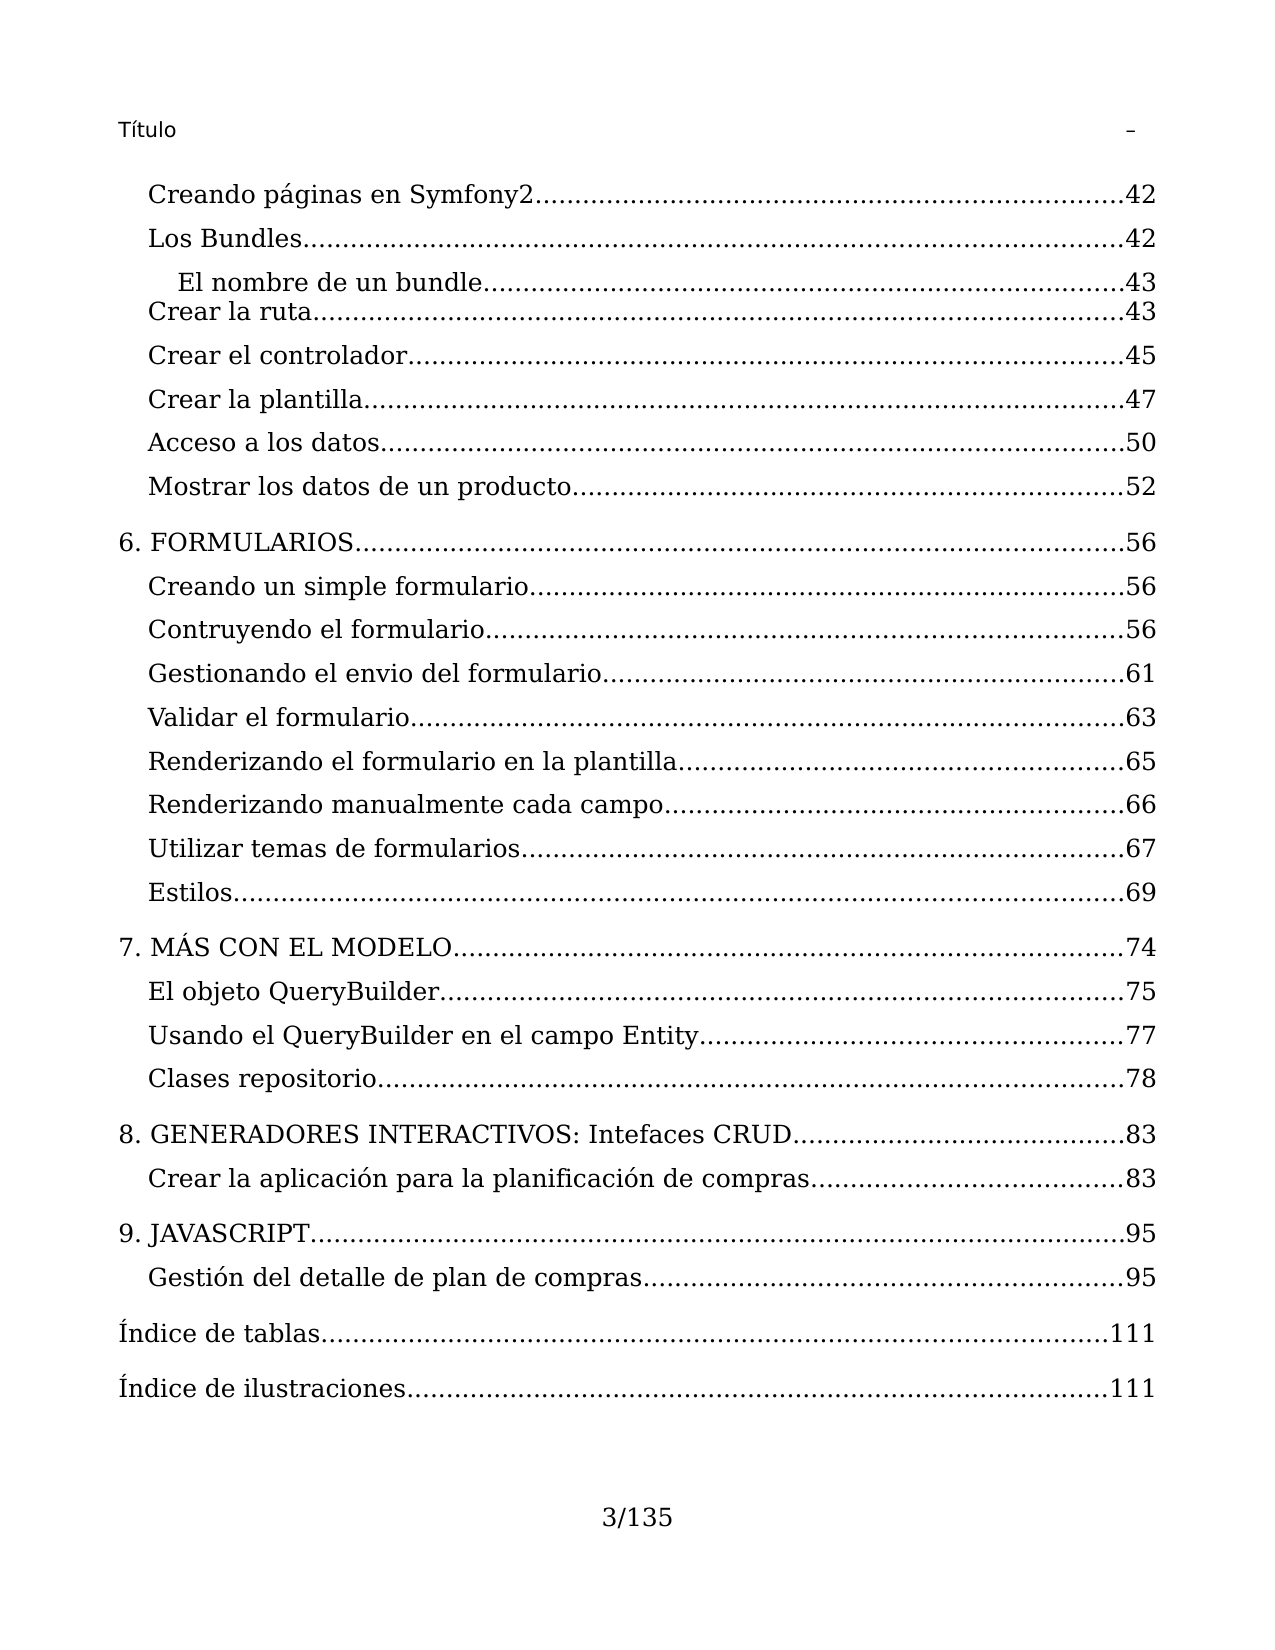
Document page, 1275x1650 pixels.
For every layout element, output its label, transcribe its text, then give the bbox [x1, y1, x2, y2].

text Crear la ruta 43 [148, 297, 1157, 327]
text Acceso a los datos 50 [148, 429, 1157, 458]
text Los Bundles 42 [148, 224, 1157, 254]
text Creando páginas en Symfony2 42 [148, 181, 1157, 210]
text Contruyendo el formulario 56 [148, 615, 1157, 644]
text 6. FORMULARIOS 56 [118, 528, 1157, 557]
text Renderizando el formulario en la plantilla 65 [148, 747, 1157, 776]
text El nombre de un bundle 43 [177, 268, 1157, 297]
text Usando el QueryBuilder en el campo Entity 77 [148, 1021, 1157, 1050]
text Utilizar temas de formularios 67 [148, 834, 1157, 863]
text Validar el formulario 63 [148, 703, 1157, 732]
text Estilos 69 [148, 878, 1157, 907]
text Índice de ilustraciones 111 [118, 1374, 1157, 1403]
text Creando un simple formulario 56 [148, 572, 1157, 601]
text Crear la plantilla 47 [148, 385, 1157, 414]
text Gestión del detalle de plan de compras 95 [148, 1263, 1157, 1292]
text Crear el controlador 45 [148, 341, 1157, 370]
text Crear la aplicación para la planificación de compras 83 [148, 1164, 1157, 1193]
text Clases repositorio 78 [148, 1065, 1157, 1094]
text 8. GENERADORES INTERACTIVOS: Intefaces CRUD 83 [118, 1120, 1157, 1149]
text 7. MÁS CON EL MODELO 74 [118, 933, 1157, 963]
text Mostrar los datos de un producto 52 [148, 472, 1157, 502]
text Índice de tablas 111 [118, 1319, 1157, 1348]
text Renderizando manualmente cada campo 66 [148, 790, 1157, 819]
text Gestionando el envio del formulario 61 [148, 659, 1157, 688]
text El objeto QueryBuilder 75 [148, 977, 1157, 1006]
text 9. JAVASCRIPT 95 [118, 1219, 1157, 1249]
